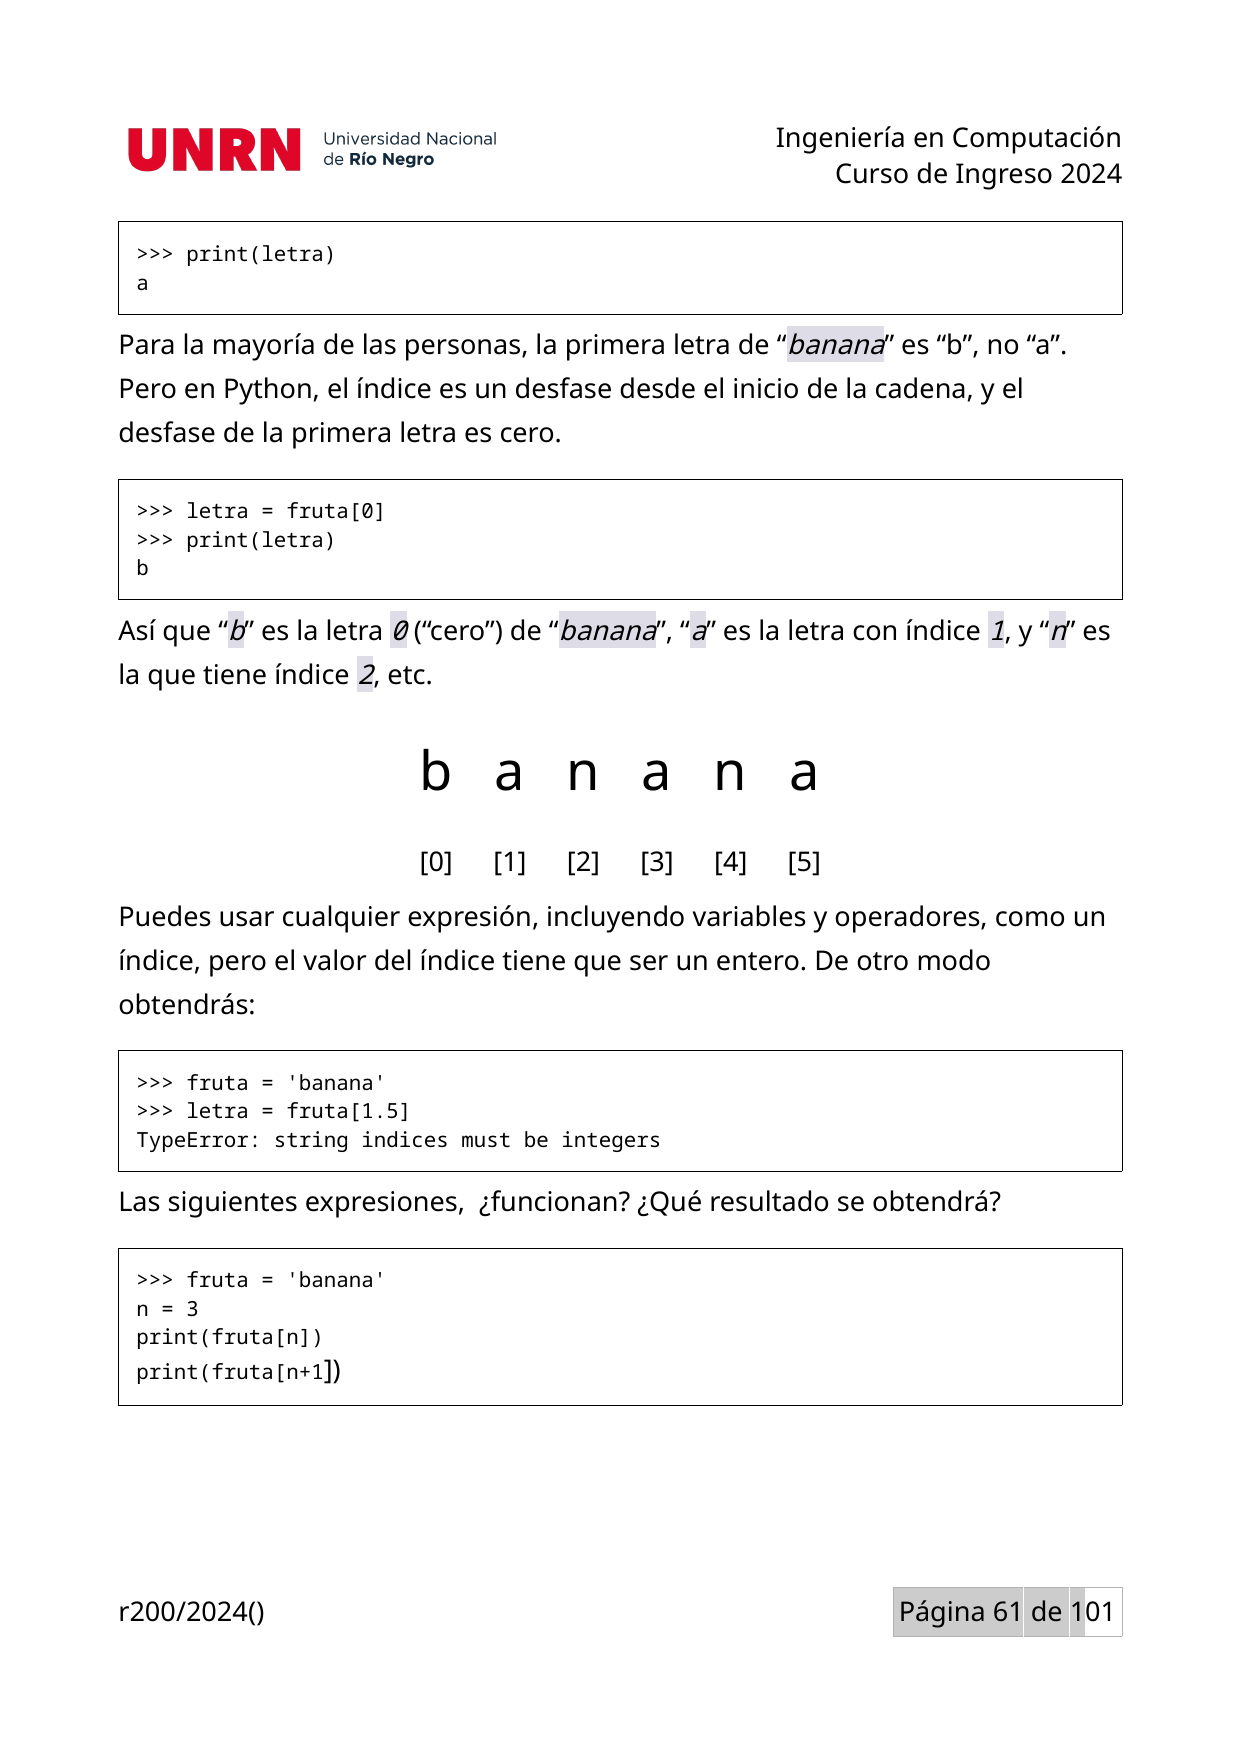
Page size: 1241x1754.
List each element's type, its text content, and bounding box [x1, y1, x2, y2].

text print(fruta[n]) [119, 1304, 1122, 1333]
table_header a [767, 732, 841, 806]
table_cell [546, 806, 620, 843]
text n = 3 [119, 1276, 1122, 1304]
text b [119, 536, 1122, 599]
table_header a [620, 732, 694, 806]
table_cell [3] [620, 843, 694, 879]
text Las siguientes expresiones, ¿funcionan? ¿Qué resultado se obtendrá? [118, 1183, 1122, 1220]
table_cell [4] [694, 843, 767, 879]
table_header n [546, 732, 620, 806]
text >>> print(letra) [119, 507, 1122, 536]
picture [118, 118, 505, 180]
text TypeError: string indices must be integers [119, 1107, 1122, 1171]
text a [119, 250, 1122, 314]
table_cell [1] [473, 843, 546, 879]
table_cell [694, 806, 767, 843]
text >>> letra = fruta[0] [119, 480, 1122, 507]
table_cell [767, 806, 841, 843]
table_cell [620, 806, 694, 843]
text >>> fruta = 'banana' [119, 1249, 1122, 1276]
text Puedes usar cualquier expresión, incluyendo variables y operadores, como un índice, pero el valor del índice tiene que ser un entero. De otro modo obtendrás: [118, 897, 1122, 1022]
text >>> fruta = 'banana' [119, 1051, 1122, 1079]
text >>> letra = fruta[1.5] [119, 1079, 1122, 1107]
table_header b [399, 732, 473, 806]
table_cell [473, 806, 546, 843]
table_header a [473, 732, 546, 806]
text Así que “b” es la letra 0 (“cero”) de “banana”, “a” es la letra con índice 1, y “n” es la que tiene índice 2, etc. [118, 611, 1122, 692]
table_cell [2] [546, 843, 620, 879]
text print(fruta[n+1]) [119, 1333, 1122, 1405]
text >>> print(letra) [119, 222, 1122, 250]
table_cell [0] [399, 843, 473, 879]
table_cell [399, 806, 473, 843]
table_cell [5] [767, 843, 841, 879]
table_header n [694, 732, 767, 806]
text Para la mayoría de las personas, la primera letra de “banana” es “b”, no “a”. Pero en Python, el índice es un desfase desde el inicio de la cadena, y el desfase de la primera letra es cero. [118, 326, 1122, 451]
